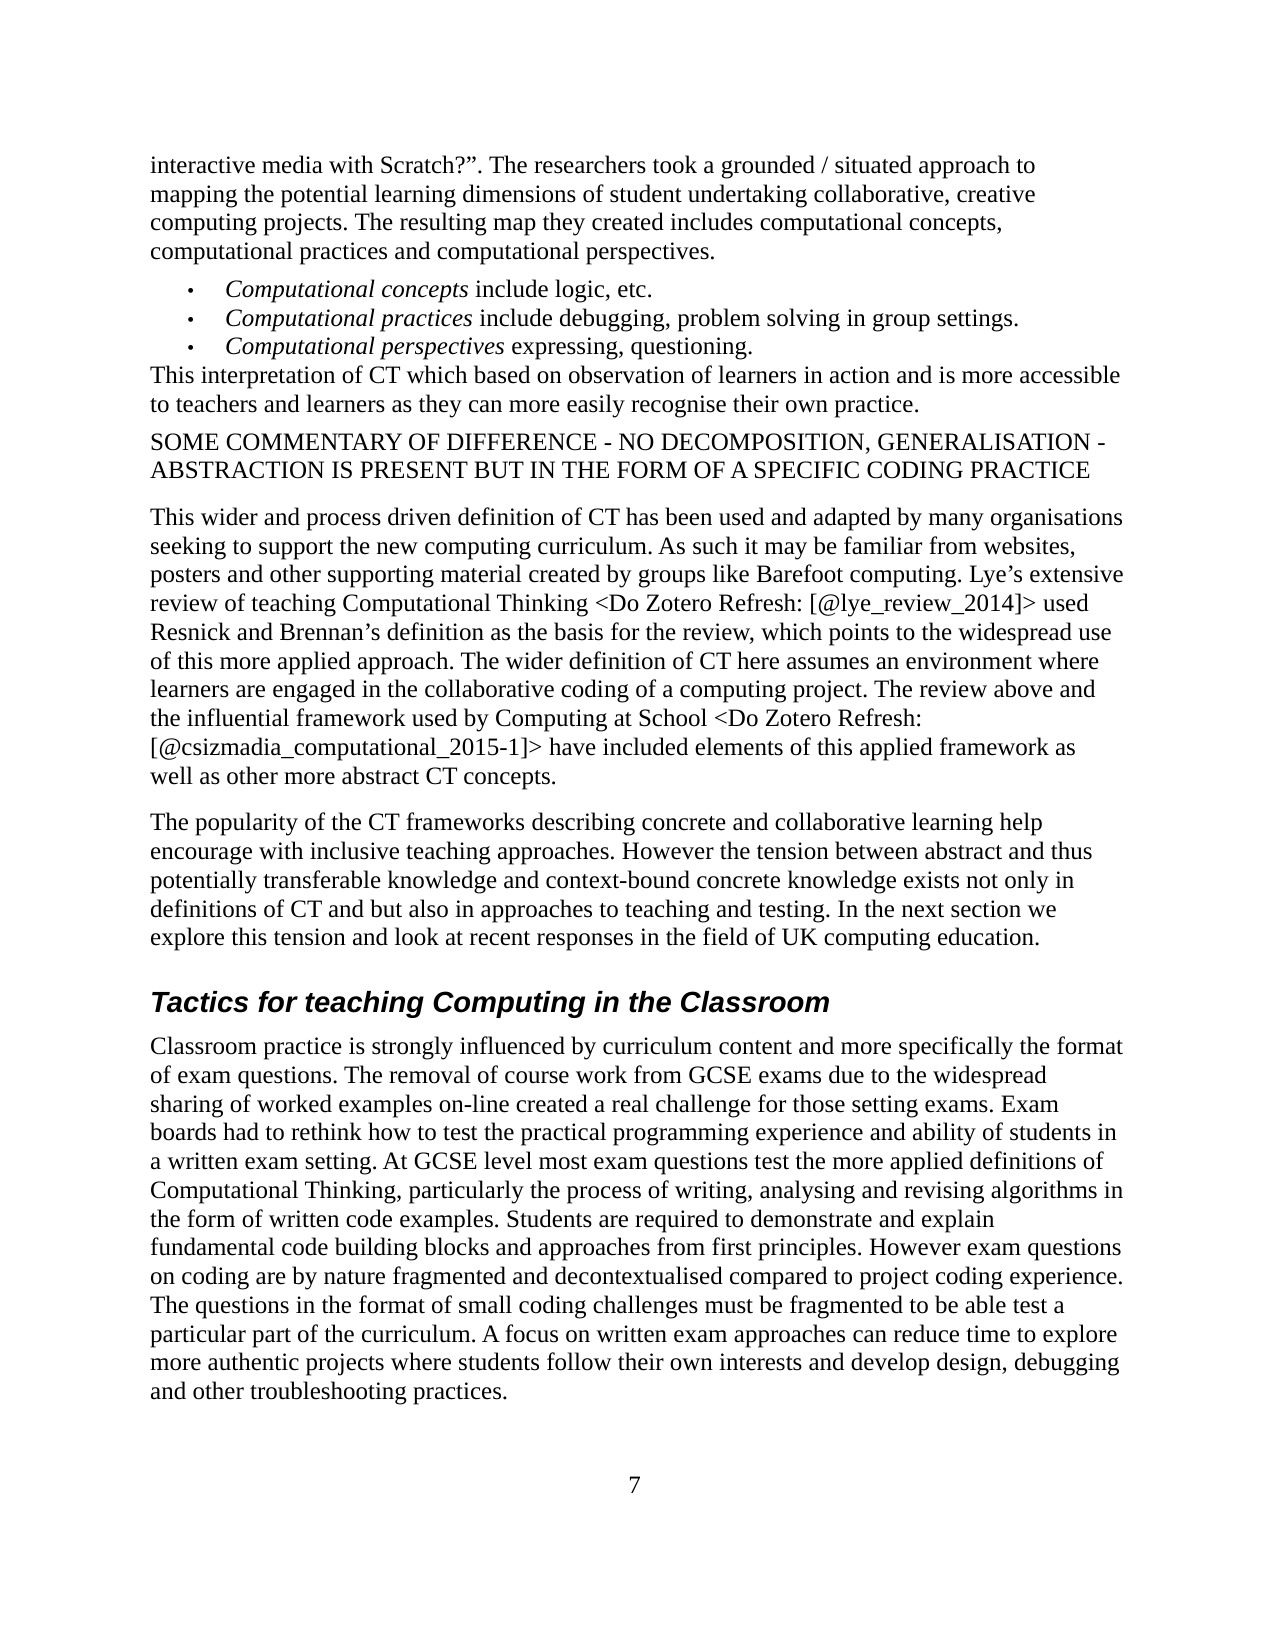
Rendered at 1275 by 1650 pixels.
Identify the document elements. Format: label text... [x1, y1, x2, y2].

list Computational concepts include logic, etc. [187, 274, 1125, 303]
text SOME COMMENTARY OF DIFFERENCE - NO DECOMPOSITION, GENERALISATION - ABSTRACTION IS PRESENT BUT IN THE FORM OF A SPECIFIC CODING PRACTICE [150, 427, 1125, 484]
text This interpretation of CT which based on observation of learners in action and is more accessible to teachers and learners as they can more easily recognise their own practice. [150, 360, 1125, 418]
text The popularity of the CT frameworks describing concrete and collaborative learning help encourage with inclusive teaching approaches. However the tension between abstract and thus potentially transferable knowledge and context-bound concrete knowledge exists not only in definitions of CT and but also in approaches to teaching and testing. In the next section we explore this tension and look at recent responses in the field of UK computing education. [150, 807, 1125, 951]
text This wider and process driven definition of CT has been used and adapted by many organisations seeking to support the new computing curriculum. As such it may be familiar from websites, posters and other supporting material created by groups like Barefoot computing. Lye’s extensive review of teaching Computational Thinking <Do Zotero Refresh: [@lye_review_2014]> used Resnick and Brennan’s definition as the basis for the review, which points to the widespread use of this more applied approach. The wider definition of CT here assumes an environment where learners are engaged in the collaborative coding of a computing project. The review above and the influential framework used by Computing at School <Do Zotero Refresh: [@csizmadia_computational_2015-1]> have included elements of this applied framework as well as other more abstract CT concepts. [150, 502, 1125, 789]
list Computational perspectives expressing, questioning. [187, 331, 1125, 360]
list Computational practices include debugging, problem solving in group settings. [187, 303, 1125, 331]
subtitle Tactics for teaching Computing in the Classroom [150, 985, 1125, 1019]
text interactive media with Scratch?”. The researchers took a grounded / situated approach to mapping the potential learning dimensions of student undertaking collaborative, creative computing projects. The resulting map they created includes computational concepts, computational practices and computational perspectives. [150, 150, 1125, 265]
text Classroom practice is strongly influenced by curriculum content and more specifically the format of exam questions. The removal of course work from GCSE exams due to the widespread sharing of worked examples on-line created a real challenge for those setting exams. Exam boards had to rethink how to test the practical programming experience and ability of students in a written exam setting. At GCSE level most exam questions test the more applied definitions of Computational Thinking, particularly the process of writing, analysing and revising algorithms in the form of written code examples. Students are required to demonstrate and explain fundamental code building blocks and approaches from first principles. However exam questions on coding are by nature fragmented and decontextualised compared to project coding experience. The questions in the format of small coding challenges must be fragmented to be able test a particular part of the curriculum. A focus on written exam approaches can reduce time to explore more authentic projects where students follow their own interests and develop design, debugging and other troubleshooting practices. [150, 1031, 1125, 1405]
